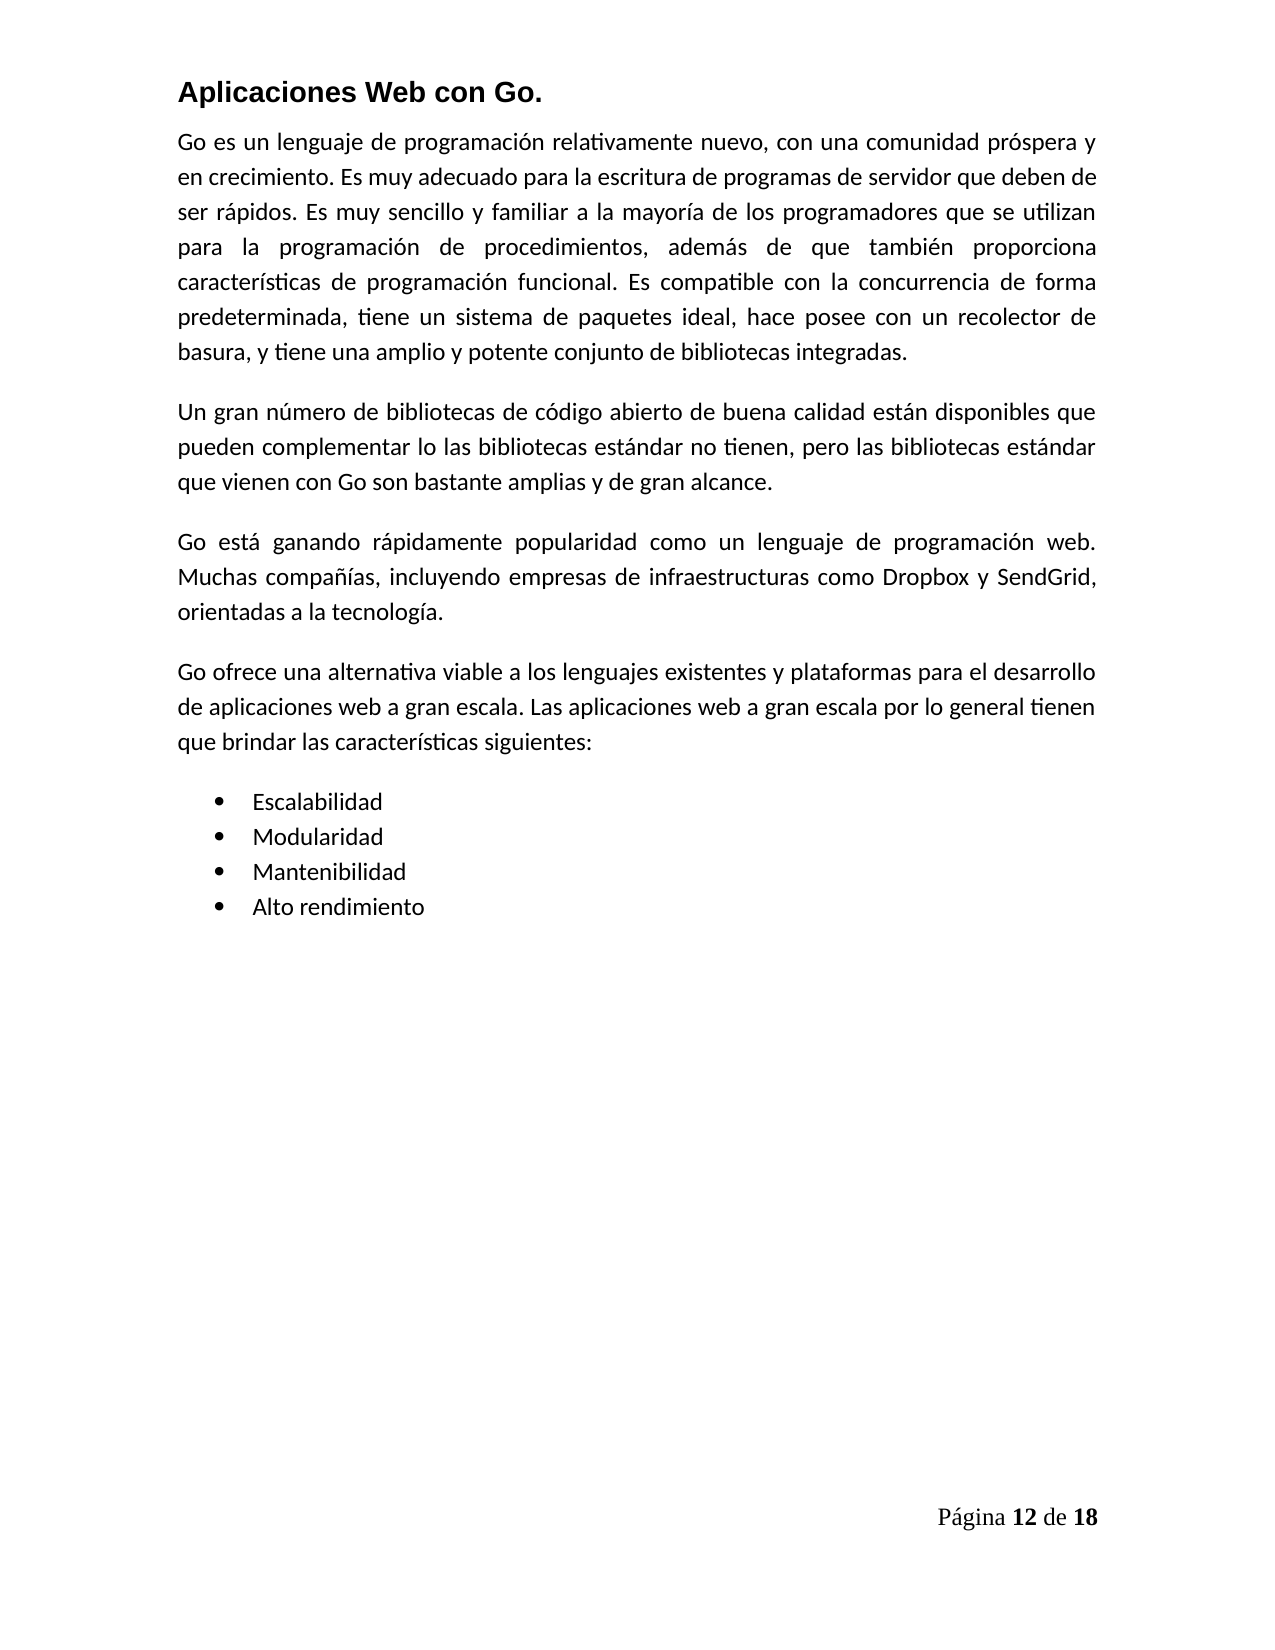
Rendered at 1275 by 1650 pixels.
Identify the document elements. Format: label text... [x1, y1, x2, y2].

text Go es un lenguaje de programación relativamente nuevo, con una comunidad próspera y en crecimiento. Es muy adecuado para la escritura de programas de servidor que deben de ser rápidos. Es muy sencillo y familiar a la mayoría de los programadores que se utilizan para la programación de procedimientos, además de que también proporciona características de programación funcional. Es compatible con la concurrencia de forma predeterminada, tiene un sistema de paquetes ideal, hace posee con un recolector de basura, y tiene una amplio y potente conjunto de bibliotecas integradas. [177, 126, 1098, 367]
list Modularidad [215, 821, 1098, 852]
text Un gran número de bibliotecas de código abierto de buena calidad están disponibles que pueden complementar lo las bibliotecas estándar no tienen, pero las bibliotecas estándar que vienen con Go son bastante amplias y de gran alcance. [177, 396, 1098, 497]
list Mantenibilidad [215, 856, 1098, 887]
text Go está ganando rápidamente popularidad como un lenguaje de programación web. Muchas compañías, incluyendo empresas de infraestructuras como Dropbox y SendGrid, orientadas a la tecnología. [177, 526, 1098, 627]
list Escalabilidad [215, 786, 1098, 817]
subtitle Aplicaciones Web con Go. [177, 75, 1098, 108]
text Go ofrece una alternativa viable a los lenguajes existentes y plataformas para el desarrollo de aplicaciones web a gran escala. Las aplicaciones web a gran escala por lo general tienen que brindar las características siguientes: [177, 656, 1098, 757]
list Alto rendimiento [215, 891, 1098, 922]
